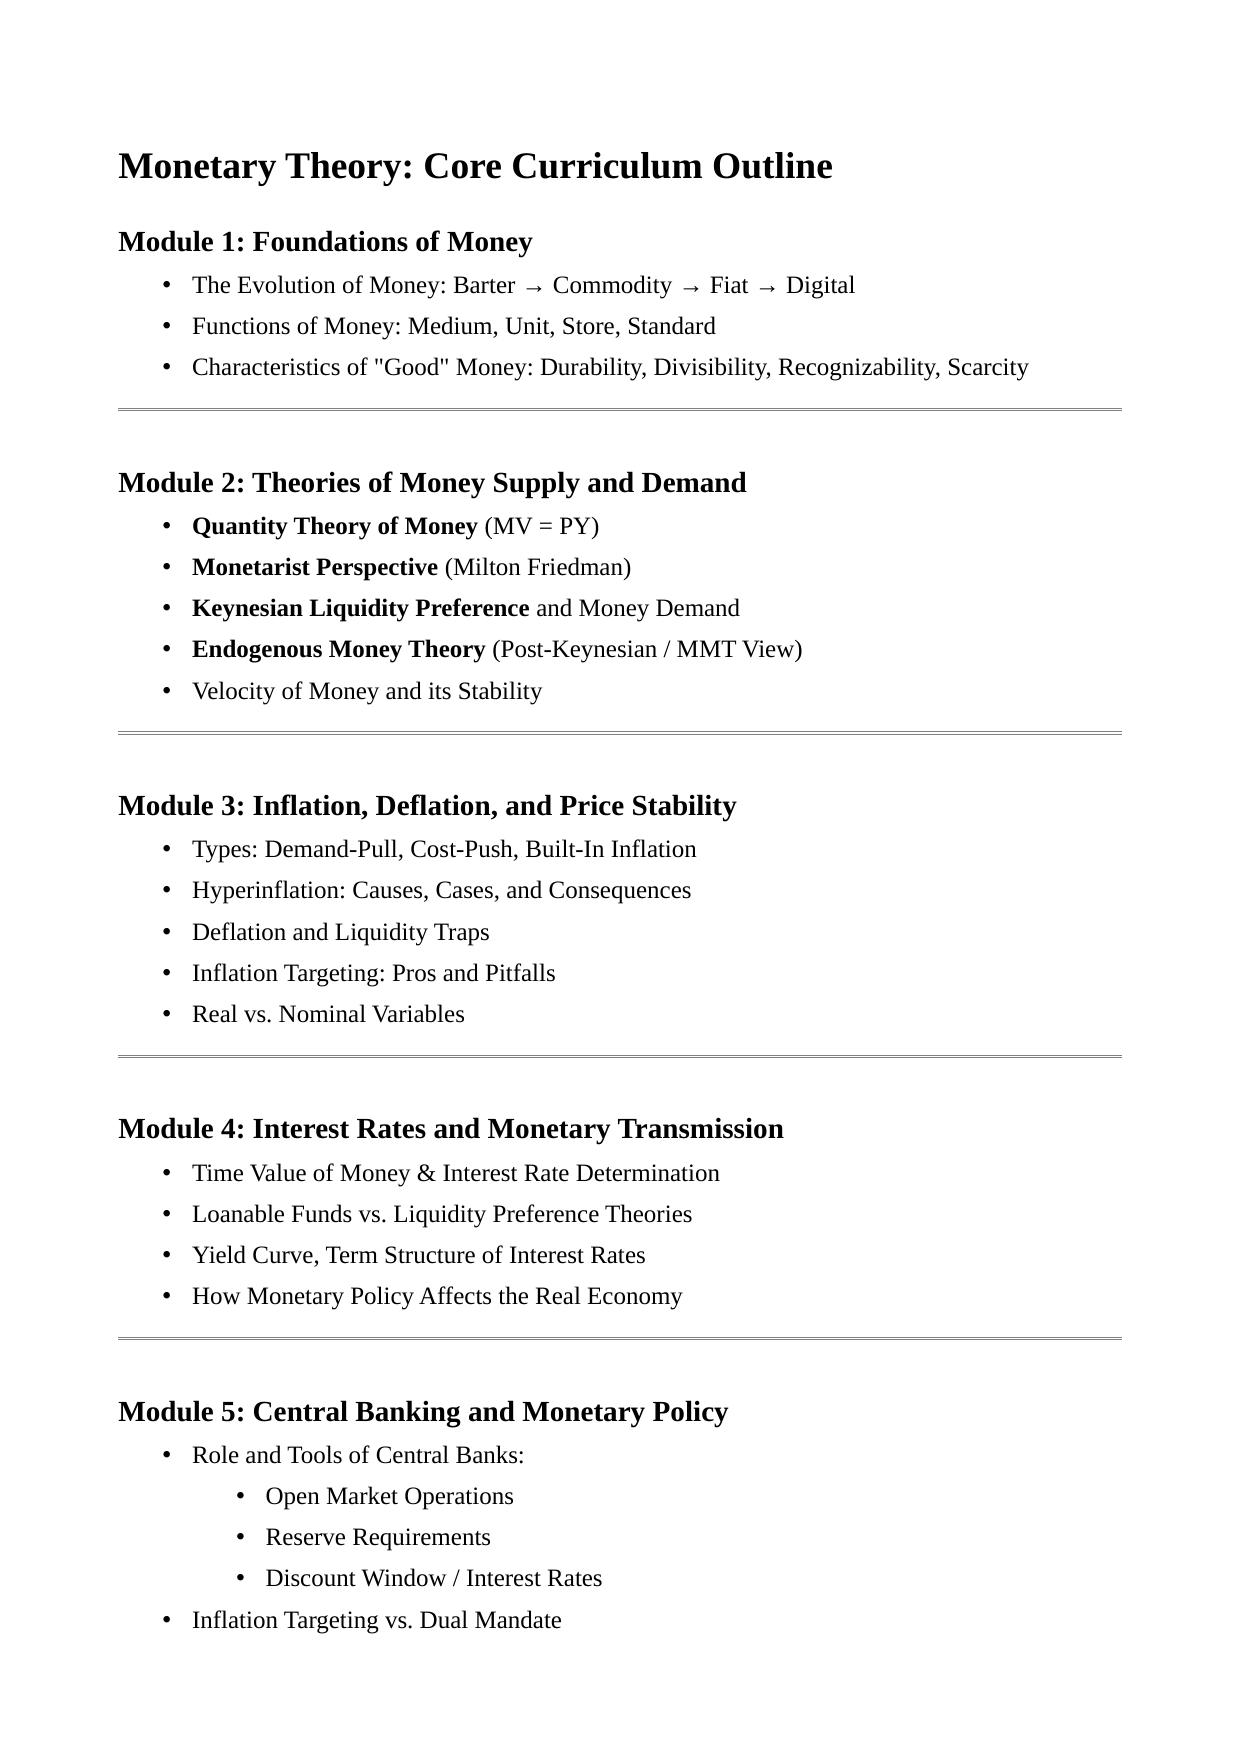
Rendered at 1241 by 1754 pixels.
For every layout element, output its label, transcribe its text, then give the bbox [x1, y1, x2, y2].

list Characteristics of "Good" Money: Durability, Divisibility, Recognizability, Scarcity [162, 352, 1122, 381]
subtitle Monetary Theory: Core Curriculum Outline [118, 143, 1122, 186]
list Inflation Targeting vs. Dual Mandate [162, 1605, 1122, 1633]
subtitle Module 1: Foundations of Money [118, 224, 1122, 257]
list The Evolution of Money: Barter → Commodity → Fiat → Digital [162, 270, 1122, 298]
list Hyperinflation: Causes, Cases, and Consequences [162, 875, 1122, 904]
list Endogenous Money Theory (Post-Keynesian / MMT View) [162, 634, 1122, 663]
list Functions of Money: Medium, Unit, Store, Standard [162, 311, 1122, 340]
list Reserve Requirements [236, 1522, 1122, 1551]
subtitle Module 2: Theories of Money Supply and Demand [118, 465, 1122, 498]
list Monetarist Perspective (Milton Friedman) [162, 552, 1122, 581]
list Discount Window / Interest Rates [236, 1563, 1122, 1592]
list Loanable Funds vs. Liquidity Preference Theories [162, 1199, 1122, 1228]
list Open Market Operations [236, 1481, 1122, 1510]
subtitle Module 5: Central Banking and Monetary Policy [118, 1394, 1122, 1427]
list Yield Curve, Term Structure of Interest Rates [162, 1240, 1122, 1269]
list Keynesian Liquidity Preference and Money Demand [162, 593, 1122, 622]
subtitle Module 3: Inflation, Deflation, and Price Stability [118, 788, 1122, 822]
list Types: Demand-Pull, Cost-Push, Built-In Inflation [162, 834, 1122, 863]
list Time Value of Money & Interest Rate Determination [162, 1158, 1122, 1186]
list Deflation and Liquidity Traps [162, 917, 1122, 945]
subtitle Module 4: Interest Rates and Monetary Transmission [118, 1112, 1122, 1145]
list Inflation Targeting: Pros and Pitfalls [162, 958, 1122, 987]
list Real vs. Nominal Variables [162, 999, 1122, 1028]
list How Monetary Policy Affects the Real Economy [162, 1281, 1122, 1310]
list Quantity Theory of Money (MV = PY) [162, 511, 1122, 539]
list Velocity of Money and its Stability [162, 676, 1122, 704]
list Role and Tools of Central Banks: [162, 1440, 1122, 1468]
